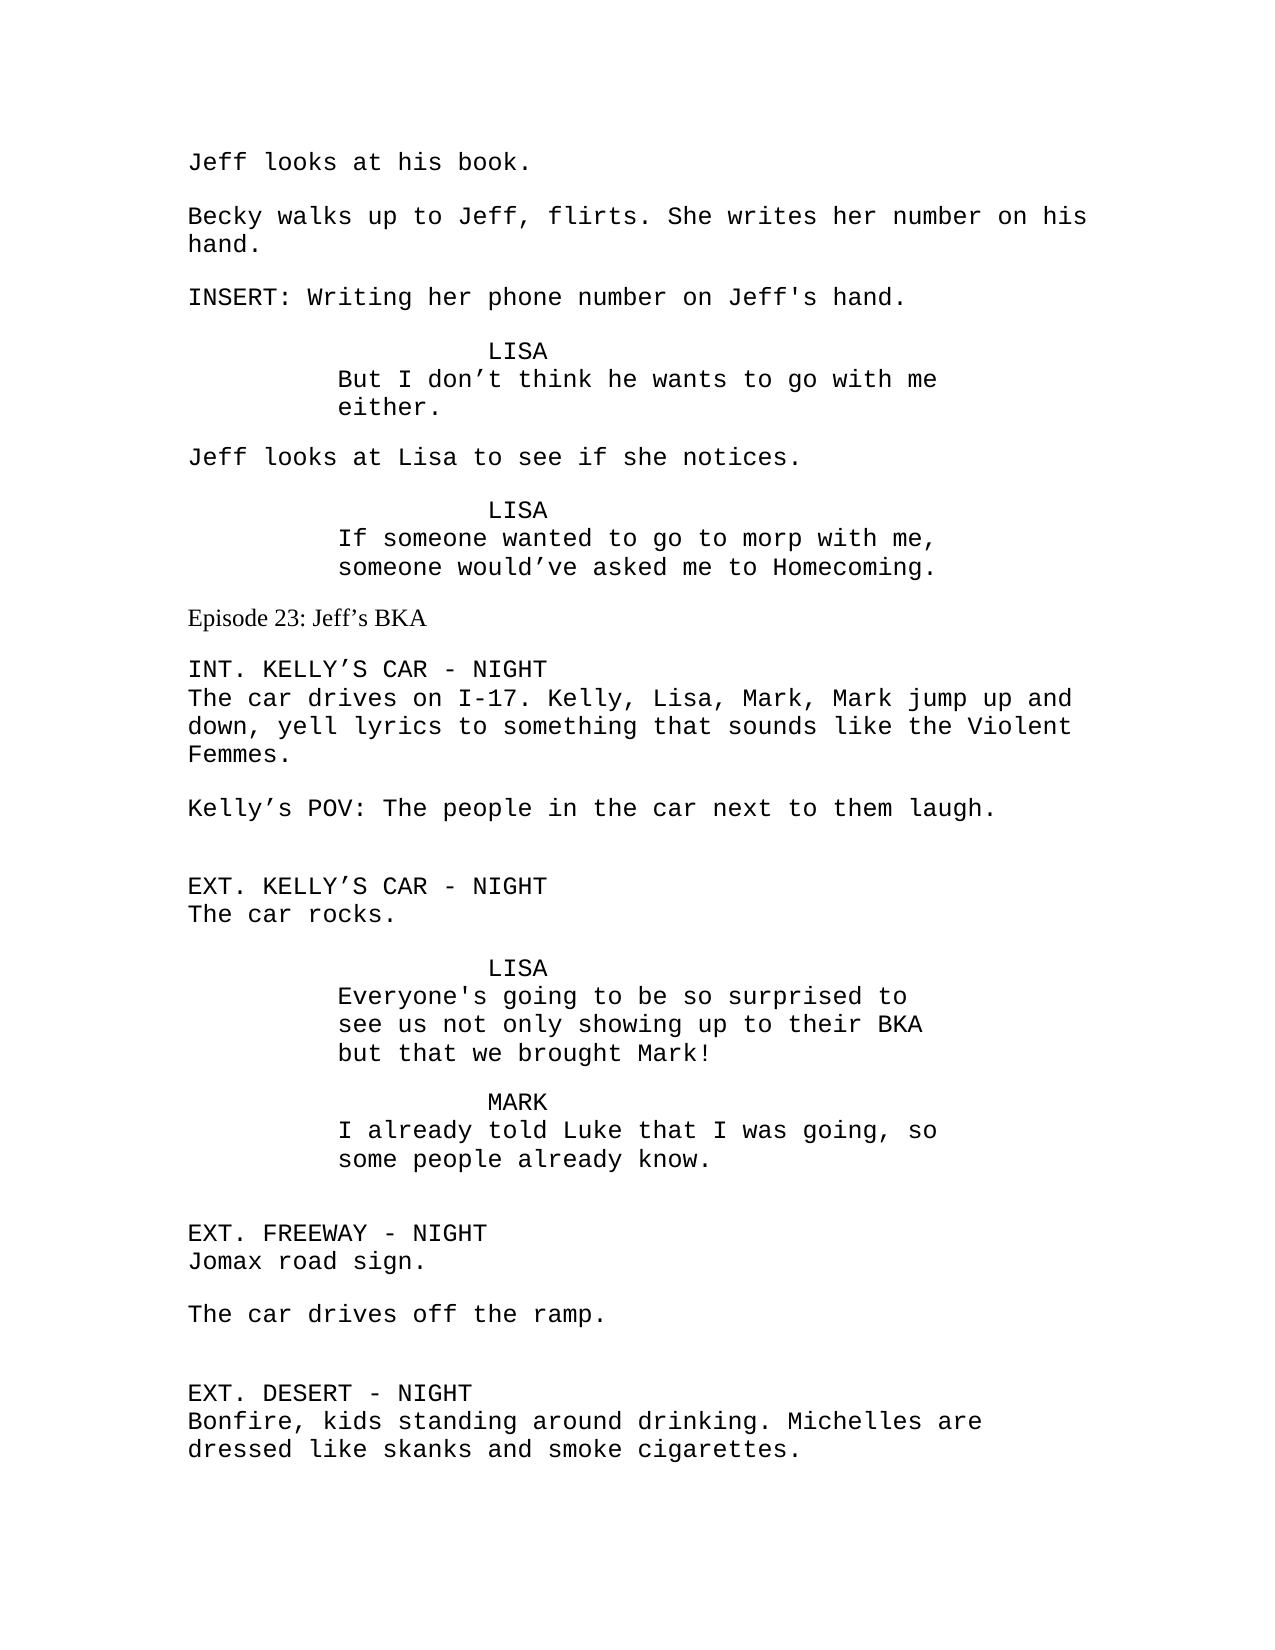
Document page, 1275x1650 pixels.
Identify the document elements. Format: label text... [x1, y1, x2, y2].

text The car drives off the ramp. [187, 1302, 1087, 1330]
text The car drives on I-17. Kelly, Lisa, Mark, Mark jump up and down, yell lyrics to something that sounds like the Violent Femmes. [187, 685, 1087, 770]
subtitle INT. KELLY’S CAR - NIGHT [187, 657, 1087, 685]
text If someone wanted to go to morp with me, someone would’ve asked me to Homecoming. [337, 526, 937, 582]
text Jeff looks at Lisa to see if she notices. [187, 444, 1087, 472]
text I already told Luke that I was going, so some people already know. [337, 1118, 937, 1174]
text MARK [187, 1089, 1087, 1118]
text Kelly’s POV: The people in the car next to them laugh. [187, 795, 1087, 824]
text INSERT: Writing her phone number on Jeff's hand. [187, 285, 1087, 313]
text Everyone's going to be so surprised to see us not only showing up to their BKA but that we brought Mark! [337, 984, 937, 1069]
text The car rocks. [187, 902, 1087, 930]
text LISA [187, 338, 1087, 367]
text Jeff looks at his book. [187, 150, 1087, 178]
text LISA [187, 497, 1087, 526]
subtitle EXT. FREEWAY - NIGHT [187, 1220, 1087, 1249]
subtitle EXT. KELLY’S CAR - NIGHT [187, 874, 1087, 902]
subtitle EXT. DESERT - NIGHT [187, 1380, 1087, 1409]
text LISA [187, 955, 1087, 984]
text Becky walks up to Jeff, flirts. She writes her number on his hand. [187, 203, 1087, 260]
text Jomax road sign. [187, 1249, 1087, 1277]
subtitle Episode 23: Jeff’s BKA [187, 603, 1087, 632]
text Bonfire, kids standing around drinking. Michelles are dressed like skanks and smoke cigarettes. [187, 1409, 1087, 1465]
text But I don’t think he wants to go with me either. [337, 367, 937, 423]
